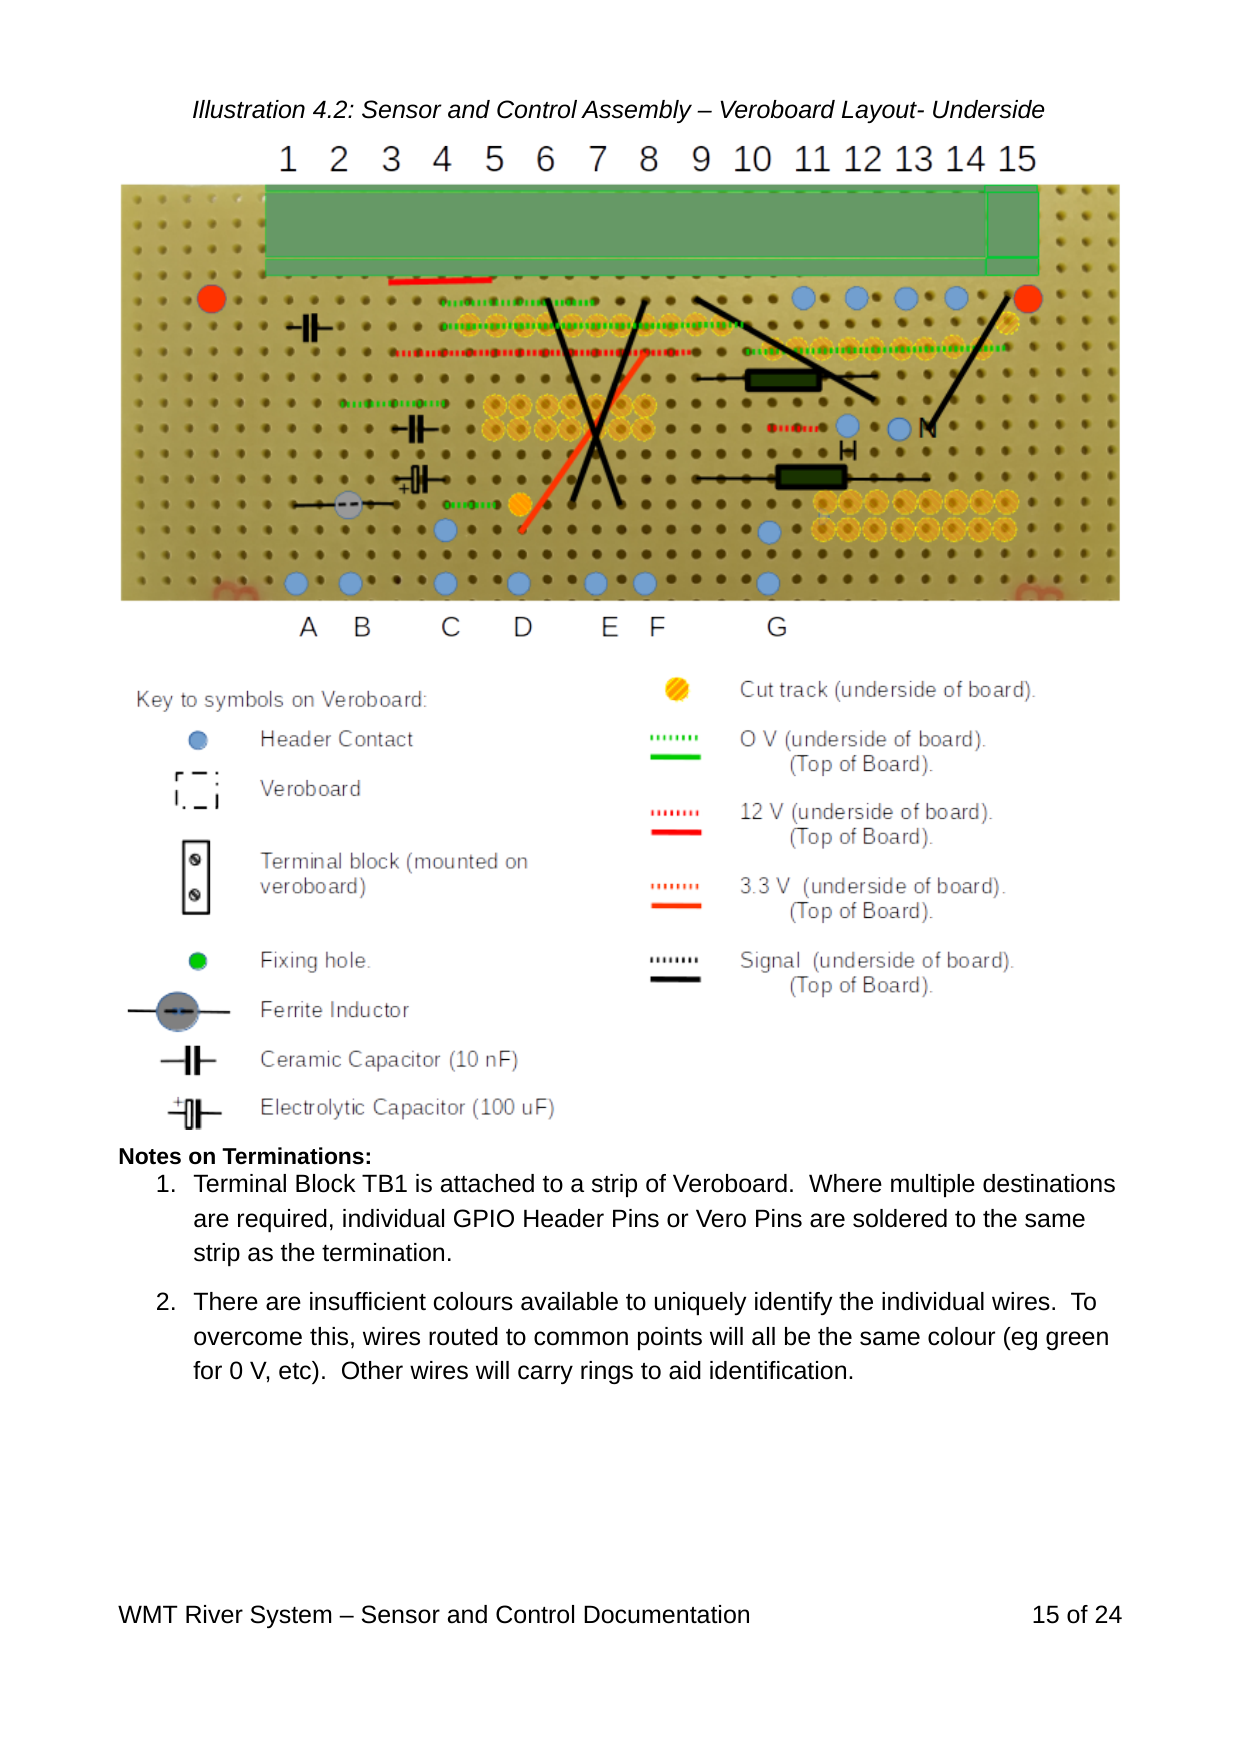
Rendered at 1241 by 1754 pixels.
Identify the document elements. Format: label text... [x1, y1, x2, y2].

text Notes on Terminations: [118, 1143, 1122, 1169]
list There are insufficient colours available to uniquely identify the individual wires. To overcome this, wires routed to common points will all be the same colour (eg green for 0 V, etc). Other wires will carry rings to aid identification. [156, 1287, 1122, 1385]
list Terminal Block TB1 is attached to a strip of Veroboard. Where multiple destinations are required, individual GPIO Header Pins or Vero Pins are soldered to the same strip as the termination. [156, 1169, 1122, 1267]
picture [123, 671, 1069, 1130]
text Illustration 4.2: Sensor and Control Assembly – Veroboard Layout- Underside [118, 95, 1122, 124]
picture [118, 136, 1123, 644]
